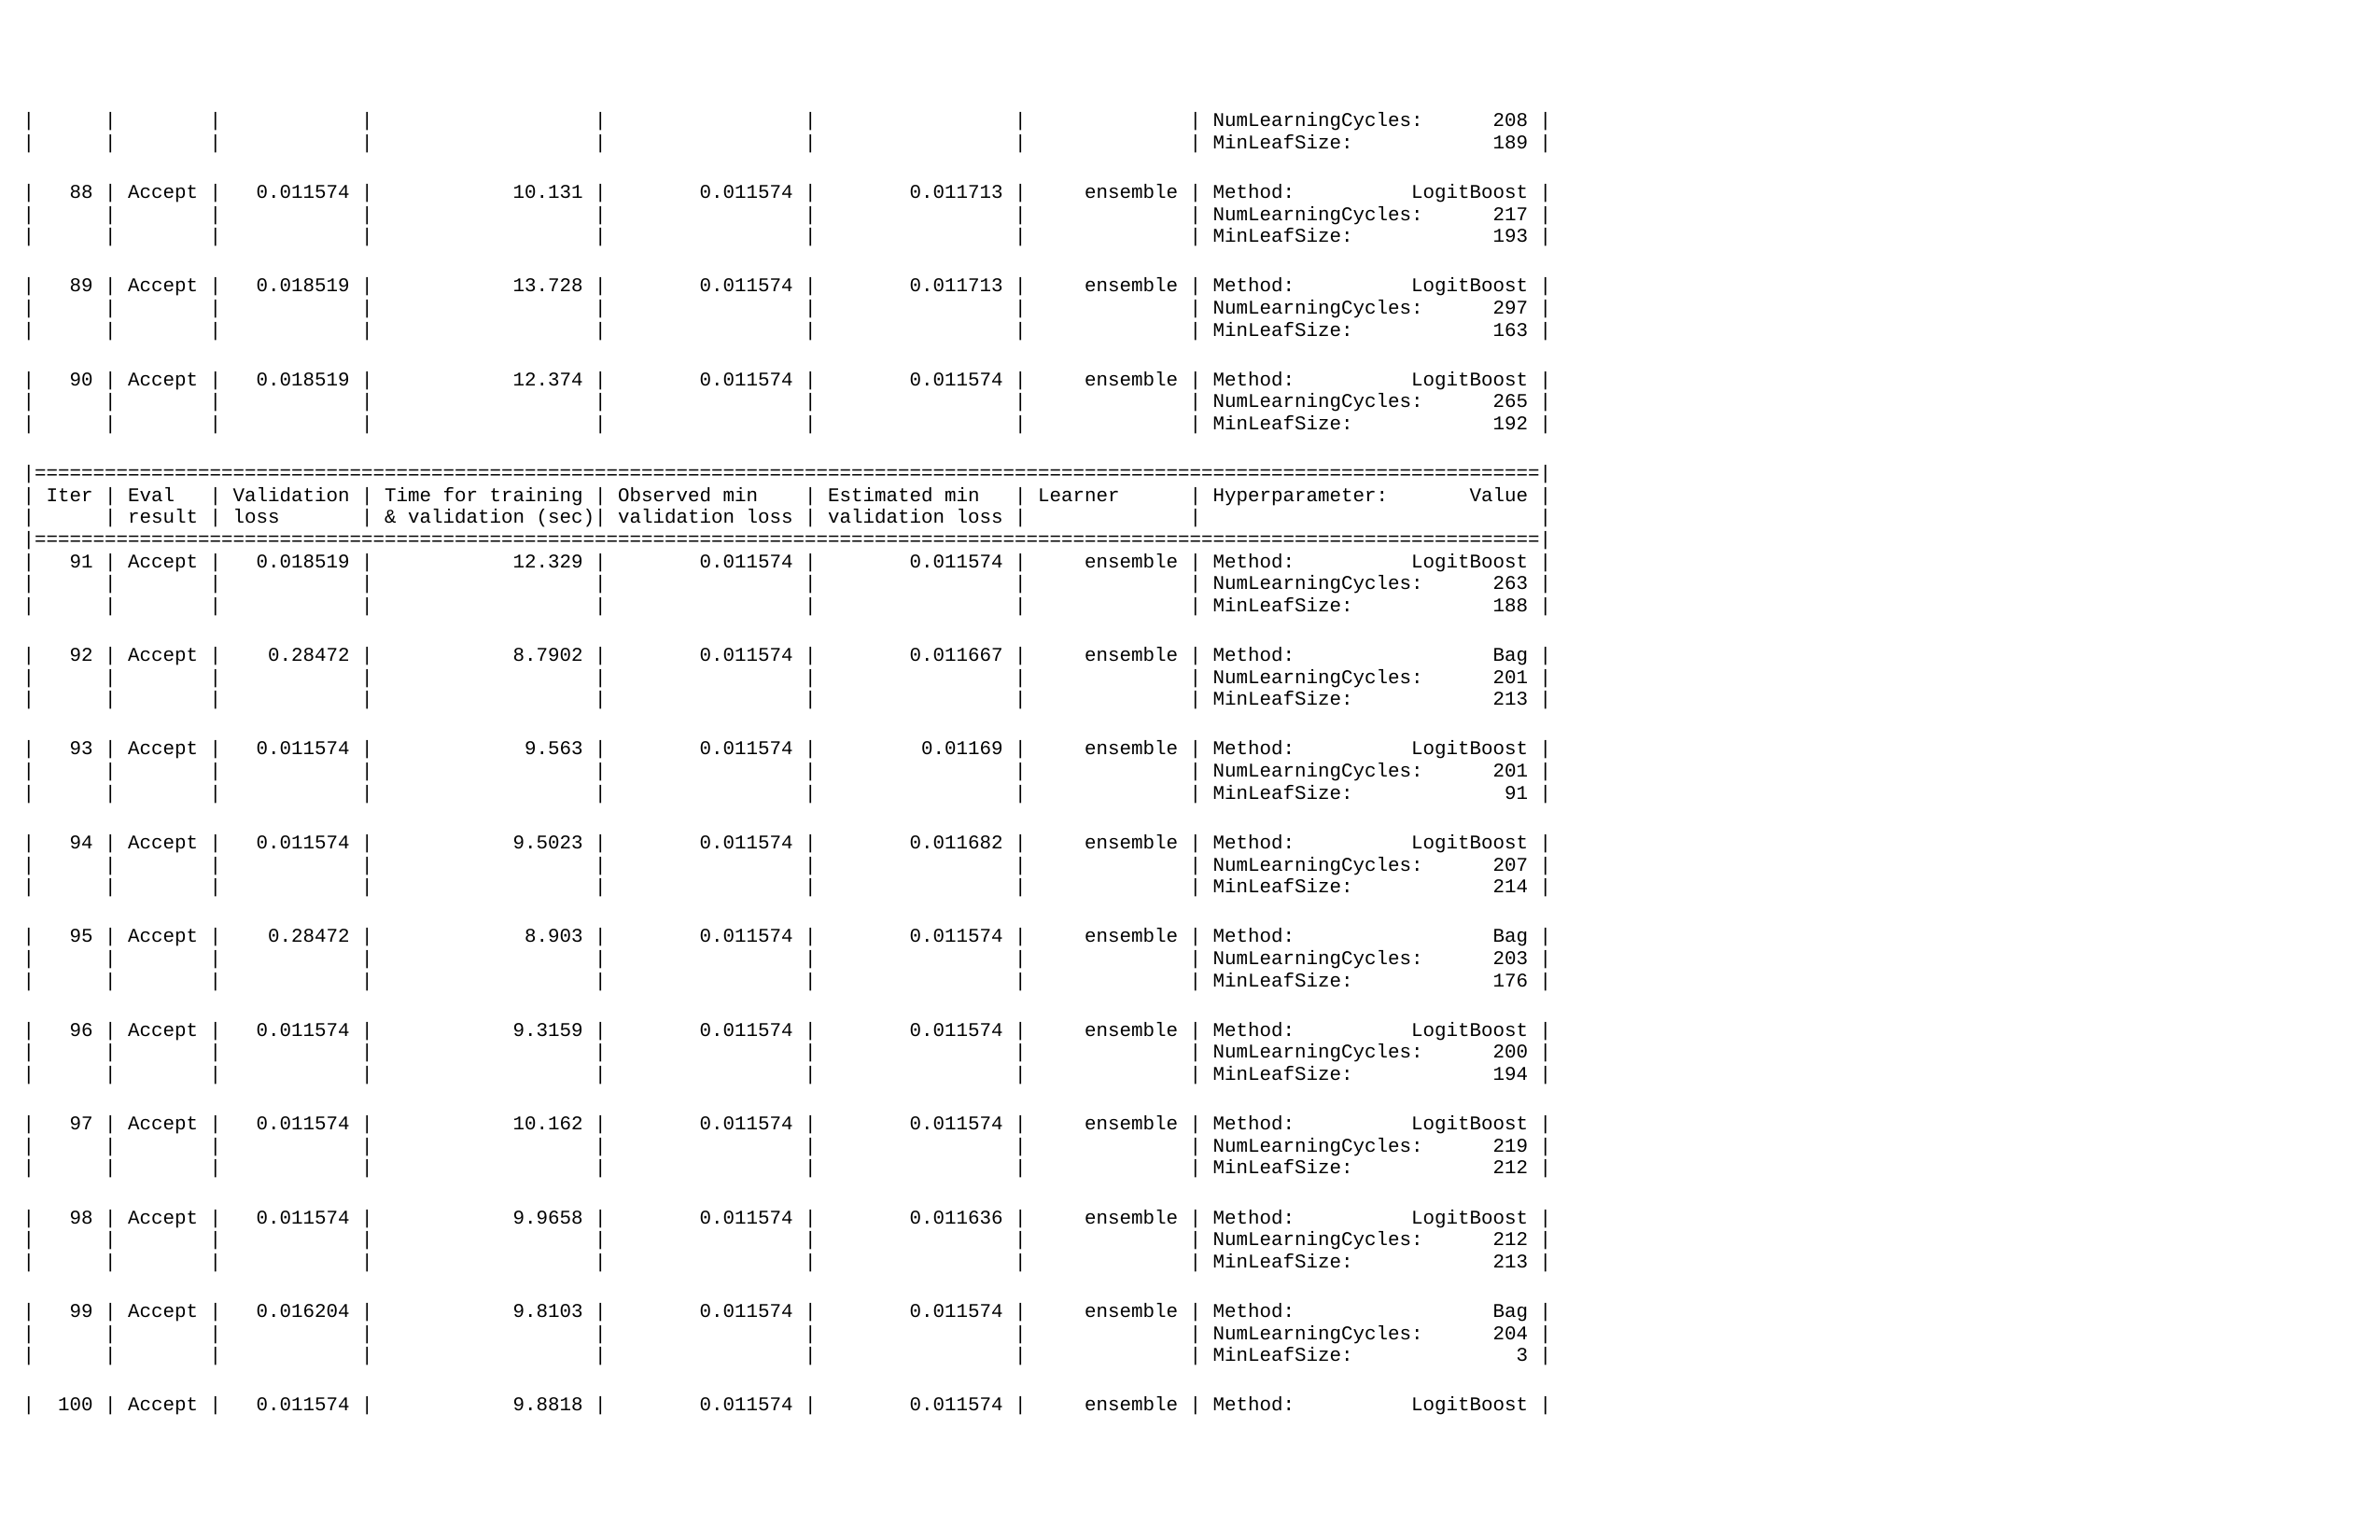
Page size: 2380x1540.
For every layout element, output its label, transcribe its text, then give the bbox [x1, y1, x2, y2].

text | | | | | | | | MinLeafSize: 193 | [22, 226, 2362, 248]
text |=================================================================================================================================| [22, 529, 2362, 552]
text | | | | | | | | NumLearningCycles: 219 | [22, 1136, 2362, 1158]
text | 95 | Accept | 0.28472 | 8.903 | 0.011574 | 0.011574 | ensemble | Method: Bag | [22, 926, 2362, 948]
text | | | | | | | | MinLeafSize: 91 | [22, 783, 2362, 805]
text | | | | | | | | MinLeafSize: 212 | [22, 1158, 2362, 1180]
text | 100 | Accept | 0.011574 | 9.8818 | 0.011574 | 0.011574 | ensemble | Method: LogitBoost | [22, 1394, 2362, 1417]
text | | | | | | | | NumLearningCycles: 203 | [22, 948, 2362, 971]
text | | | | | | | | NumLearningCycles: 297 | [22, 298, 2362, 320]
text | 99 | Accept | 0.016204 | 9.8103 | 0.011574 | 0.011574 | ensemble | Method: Bag | [22, 1301, 2362, 1323]
text | Iter | Eval | Validation | Time for training | Observed min | Estimated min | Learner | Hyperparameter: Value | [22, 485, 2362, 507]
text | 96 | Accept | 0.011574 | 9.3159 | 0.011574 | 0.011574 | ensemble | Method: LogitBoost | [22, 1020, 2362, 1042]
text | 98 | Accept | 0.011574 | 9.9658 | 0.011574 | 0.011636 | ensemble | Method: LogitBoost | [22, 1208, 2362, 1229]
text | | | | | | | | MinLeafSize: 213 | [22, 689, 2362, 711]
text | 88 | Accept | 0.011574 | 10.131 | 0.011574 | 0.011713 | ensemble | Method: LogitBoost | [22, 182, 2362, 203]
text | | | | | | | | MinLeafSize: 189 | [22, 133, 2362, 154]
text |=================================================================================================================================| [22, 463, 2362, 485]
text | | result | loss | & validation (sec)| validation loss | validation loss | | | [22, 507, 2362, 529]
text | 93 | Accept | 0.011574 | 9.563 | 0.011574 | 0.01169 | ensemble | Method: LogitBoost | [22, 739, 2362, 761]
text | | | | | | | | NumLearningCycles: 208 | [22, 110, 2362, 133]
text | 90 | Accept | 0.018519 | 12.374 | 0.011574 | 0.011574 | ensemble | Method: LogitBoost | [22, 370, 2362, 391]
text | | | | | | | | NumLearningCycles: 212 | [22, 1229, 2362, 1252]
text | | | | | | | | NumLearningCycles: 265 | [22, 391, 2362, 413]
text | 91 | Accept | 0.018519 | 12.329 | 0.011574 | 0.011574 | ensemble | Method: LogitBoost | [22, 552, 2362, 573]
text | 92 | Accept | 0.28472 | 8.7902 | 0.011574 | 0.011667 | ensemble | Method: Bag | [22, 645, 2362, 667]
text | 89 | Accept | 0.018519 | 13.728 | 0.011574 | 0.011713 | ensemble | Method: LogitBoost | [22, 275, 2362, 298]
text | | | | | | | | MinLeafSize: 192 | [22, 413, 2362, 436]
text | | | | | | | | MinLeafSize: 213 | [22, 1252, 2362, 1273]
text | | | | | | | | NumLearningCycles: 207 | [22, 855, 2362, 876]
text | 97 | Accept | 0.011574 | 10.162 | 0.011574 | 0.011574 | ensemble | Method: LogitBoost | [22, 1113, 2362, 1136]
text | | | | | | | | NumLearningCycles: 201 | [22, 761, 2362, 783]
text | | | | | | | | MinLeafSize: 188 | [22, 595, 2362, 618]
text | | | | | | | | NumLearningCycles: 204 | [22, 1323, 2362, 1345]
text | | | | | | | | NumLearningCycles: 201 | [22, 667, 2362, 689]
text | | | | | | | | MinLeafSize: 214 | [22, 876, 2362, 899]
text | 94 | Accept | 0.011574 | 9.5023 | 0.011574 | 0.011682 | ensemble | Method: LogitBoost | [22, 833, 2362, 855]
text | | | | | | | | MinLeafSize: 176 | [22, 971, 2362, 992]
text | | | | | | | | MinLeafSize: 3 | [22, 1345, 2362, 1367]
text | | | | | | | | NumLearningCycles: 217 | [22, 203, 2362, 226]
text | | | | | | | | NumLearningCycles: 263 | [22, 573, 2362, 595]
text | | | | | | | | NumLearningCycles: 200 | [22, 1042, 2362, 1064]
text | | | | | | | | MinLeafSize: 194 | [22, 1064, 2362, 1086]
text | | | | | | | | MinLeafSize: 163 | [22, 320, 2362, 342]
